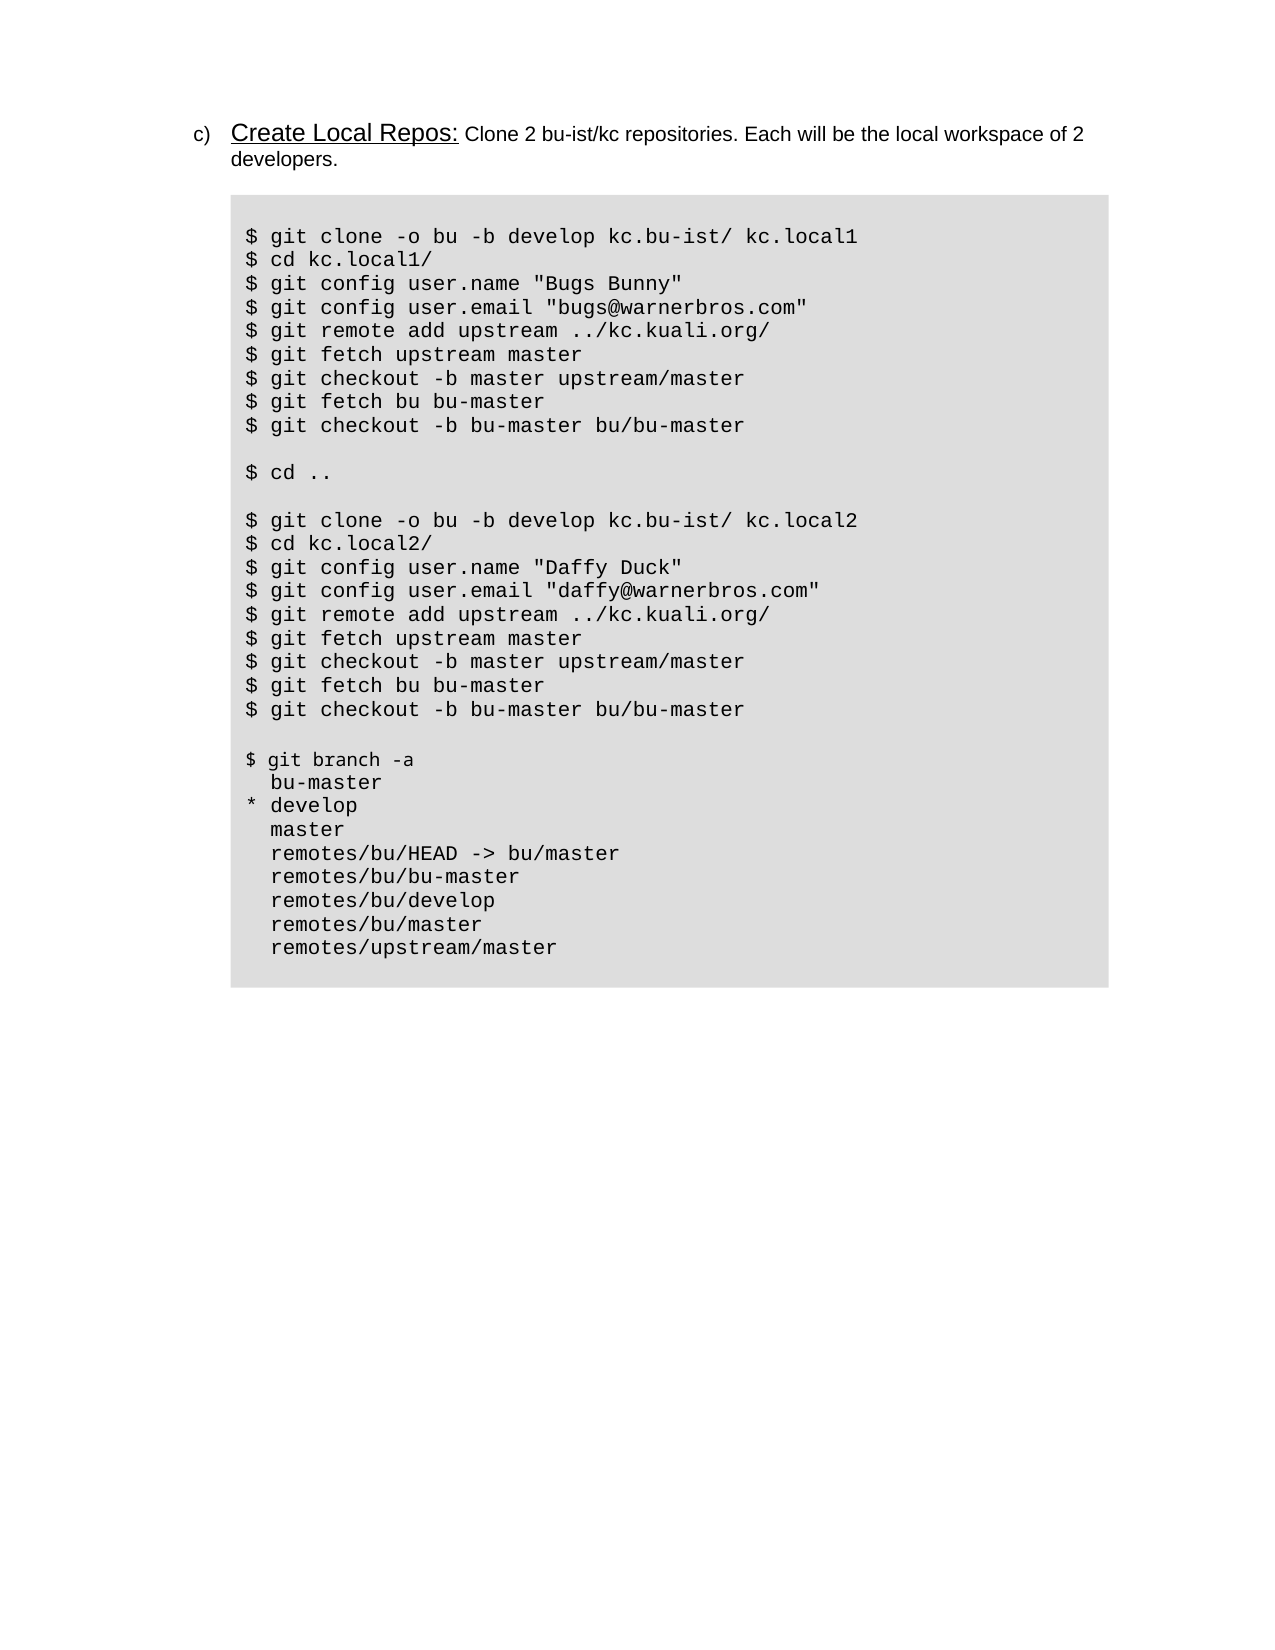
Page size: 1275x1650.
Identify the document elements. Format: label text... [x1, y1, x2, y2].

list Create Local Repos: Clone 2 bu-ist/kc repositories. Each will be the local workspace of 2 developers. [193, 118, 1157, 988]
